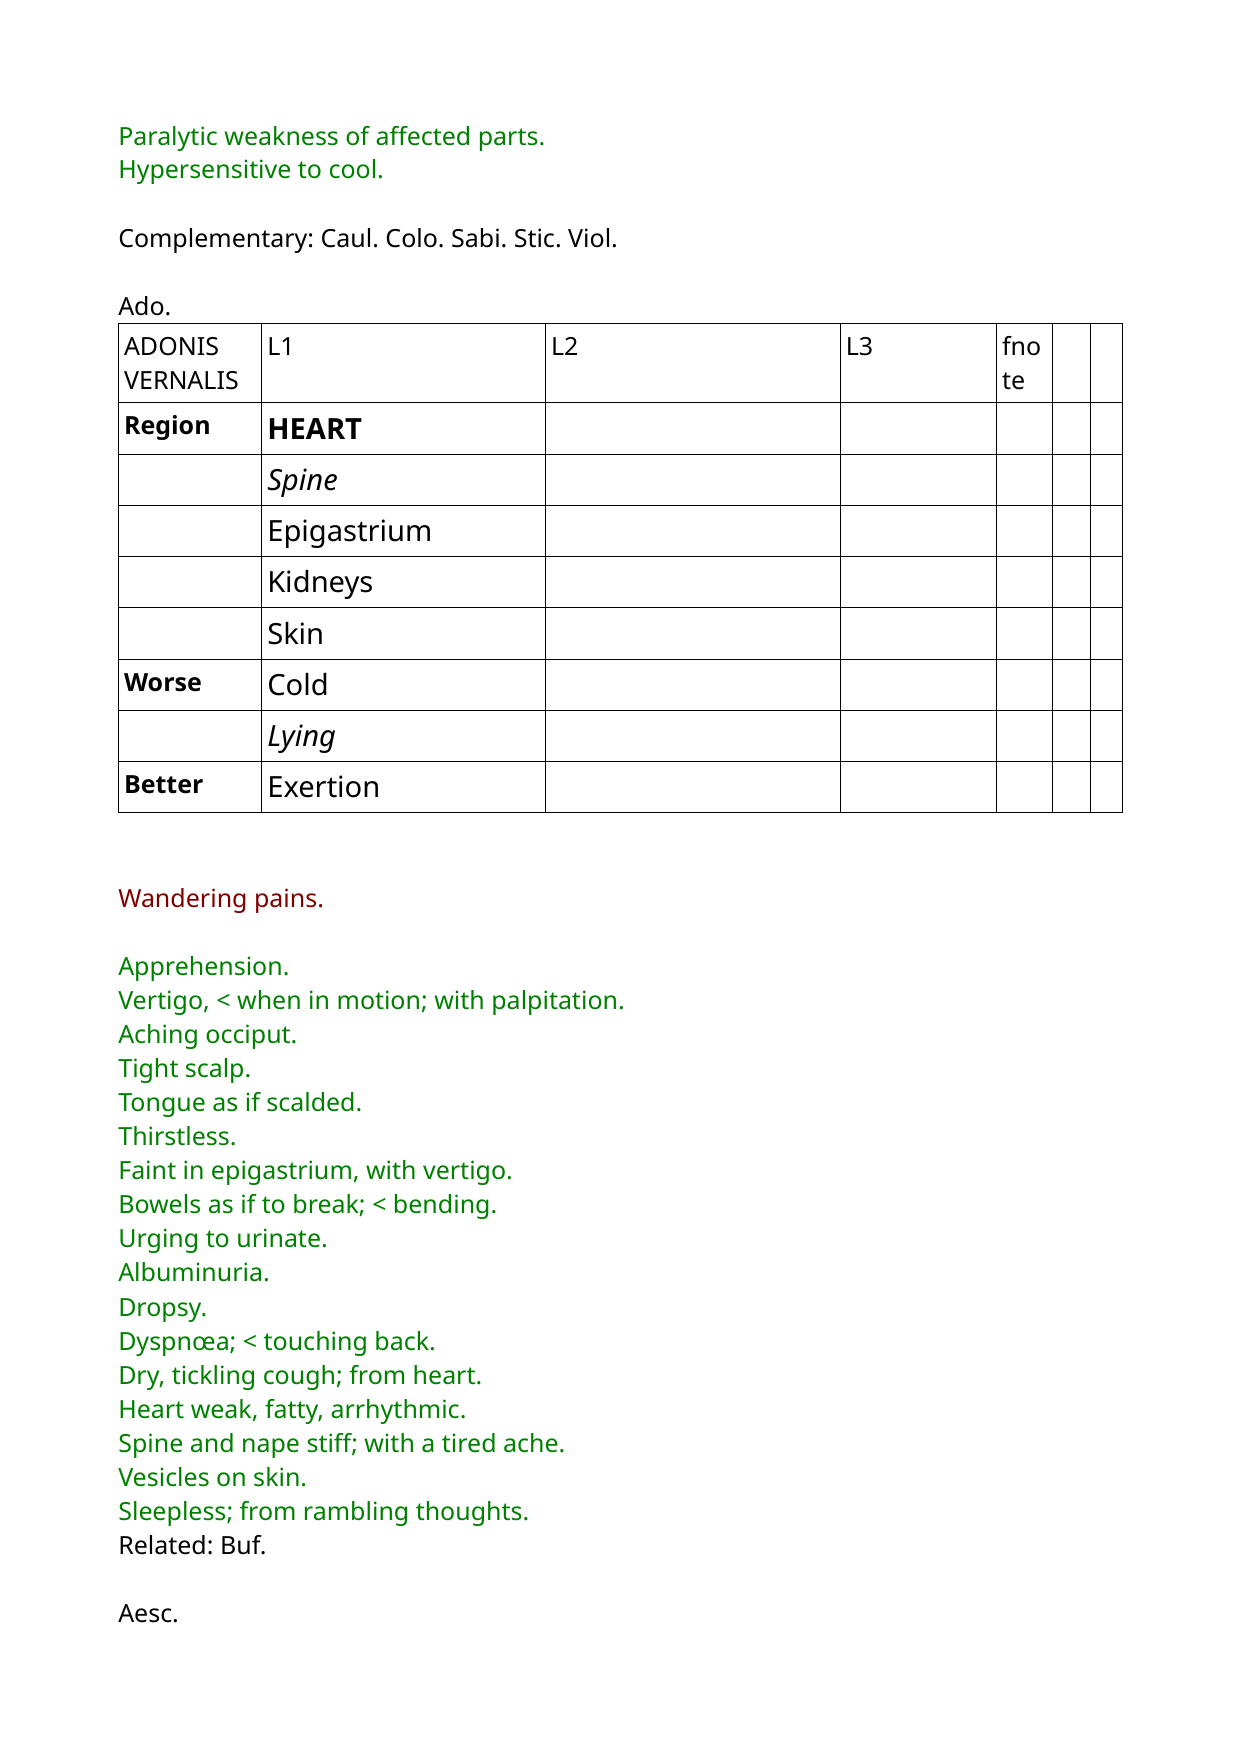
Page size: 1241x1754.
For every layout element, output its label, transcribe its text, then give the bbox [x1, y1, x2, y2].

text Dropsy. [118, 1289, 1122, 1323]
table_cell Better [119, 762, 261, 812]
table_cell Exertion [262, 762, 545, 812]
table_cell [997, 711, 1052, 761]
table_cell [1053, 762, 1090, 812]
table_cell [1053, 455, 1090, 505]
table_cell [997, 660, 1052, 710]
table_cell [1053, 608, 1090, 658]
table_cell [546, 455, 840, 505]
table_cell [841, 660, 996, 710]
table_cell [997, 557, 1052, 607]
table_cell [1091, 455, 1122, 505]
table_cell [546, 762, 840, 812]
table_cell [1053, 660, 1090, 710]
table_cell Spine [262, 455, 545, 505]
table_cell [841, 711, 996, 761]
text Tight scalp. [118, 1051, 1122, 1085]
text Urging to urinate. [118, 1221, 1122, 1255]
text Heart weak, fatty, arrhythmic. [118, 1391, 1122, 1425]
text Bowels as if to break; < bending. [118, 1187, 1122, 1221]
table_cell [841, 455, 996, 505]
table_cell [997, 608, 1052, 658]
table_cell [546, 506, 840, 556]
table_cell [997, 455, 1052, 505]
text Spine and nape stiff; with a tired ache. [118, 1425, 1122, 1459]
text Complementary: Caul. Colo. Sabi. Stic. Viol. [118, 220, 1122, 254]
table_cell [841, 403, 996, 453]
text Dyspnœa; < touching back. [118, 1323, 1122, 1357]
table_cell [1053, 711, 1090, 761]
table_cell [1091, 762, 1122, 812]
table_cell [119, 711, 261, 761]
table_cell [546, 403, 840, 453]
text Tongue as if scalded. [118, 1085, 1122, 1119]
table_header L3 [841, 324, 996, 402]
table_cell [546, 660, 840, 710]
text Albuminuria. [118, 1255, 1122, 1289]
table_cell Cold [262, 660, 545, 710]
table_cell [997, 762, 1052, 812]
text Wandering pains. [118, 880, 1122, 914]
table_cell [119, 608, 261, 658]
table_cell [1091, 660, 1122, 710]
table_cell Region [119, 403, 261, 453]
table_cell [1053, 403, 1090, 453]
text Ado. [118, 288, 1122, 322]
table_cell [546, 608, 840, 658]
text Apprehension. [118, 948, 1122, 983]
table_cell [841, 557, 996, 607]
table_cell [119, 557, 261, 607]
table_cell [841, 762, 996, 812]
table_cell [119, 455, 261, 505]
table_cell [1091, 711, 1122, 761]
text Vesicles on skin. [118, 1459, 1122, 1493]
text Related: Buf. [118, 1528, 1122, 1562]
text Aching occiput. [118, 1017, 1122, 1051]
table_header [1053, 324, 1090, 402]
table_cell Epigastrium [262, 506, 545, 556]
table_cell [1091, 608, 1122, 658]
table_cell [997, 506, 1052, 556]
table_cell [546, 711, 840, 761]
table_cell [841, 506, 996, 556]
table_cell [546, 557, 840, 607]
table_cell [119, 506, 261, 556]
table_cell Lying [262, 711, 545, 761]
table_cell Kidneys [262, 557, 545, 607]
text Hypersensitive to cool. [118, 152, 1122, 186]
table_cell [1053, 557, 1090, 607]
table_cell HEART [262, 403, 545, 453]
table_cell Skin [262, 608, 545, 658]
text Faint in epigastrium, with vertigo. [118, 1153, 1122, 1187]
table_cell [1091, 403, 1122, 453]
table_cell [1091, 506, 1122, 556]
table_cell [841, 608, 996, 658]
table_header ADONIS VERNALIS [119, 324, 261, 402]
text Aesc. [118, 1596, 1122, 1630]
text Vertigo, < when in motion; with palpitation. [118, 983, 1122, 1017]
text Thirstless. [118, 1119, 1122, 1153]
text Sleepless; from rambling thoughts. [118, 1493, 1122, 1528]
text Paralytic weakness of affected parts. [118, 118, 1122, 152]
table_header [1091, 324, 1122, 402]
table_cell [997, 403, 1052, 453]
table_cell [1053, 506, 1090, 556]
table_header fnote [997, 324, 1052, 402]
text Dry, tickling cough; from heart. [118, 1357, 1122, 1391]
table_header L1 [262, 324, 545, 402]
table_header L2 [546, 324, 840, 402]
table_cell [1091, 557, 1122, 607]
table_cell Worse [119, 660, 261, 710]
